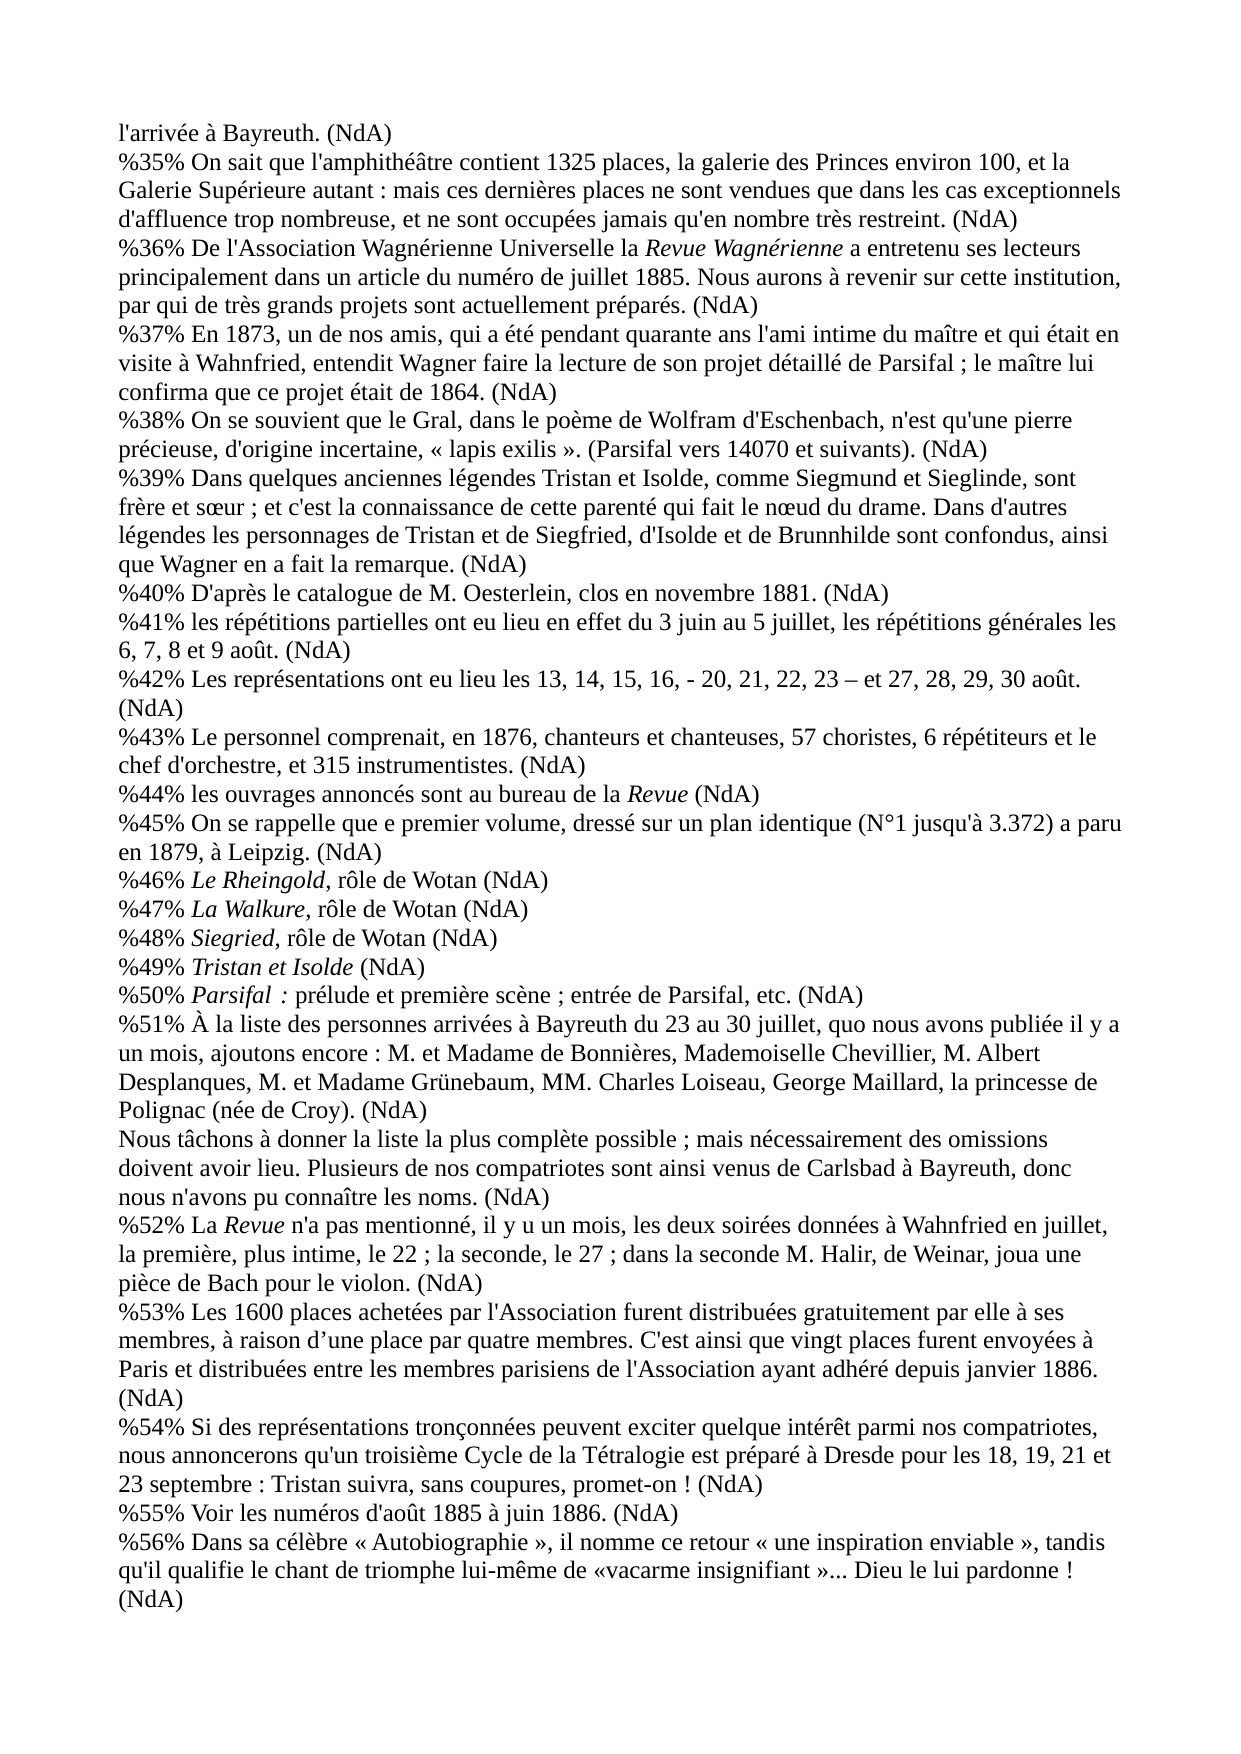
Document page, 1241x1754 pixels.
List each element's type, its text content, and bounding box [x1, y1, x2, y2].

text %41% les répétitions partielles ont eu lieu en effet du 3 juin au 5 juillet, les répétitions générales les 6, 7, 8 et 9 août. (NdA) [118, 607, 1122, 664]
text %53% Les 1600 places achetées par l'Association furent distribuées gratuitement par elle à ses membres, à raison d’une place par quatre membres. C'est ainsi que vingt places furent envoyées à Paris et distribuées entre les membres parisiens de l'Association ayant adhéré depuis janvier 1886. (NdA) [118, 1297, 1122, 1412]
text %37% En 1873, un de nos amis, qui a été pendant quarante ans l'ami intime du maître et qui était en visite à Wahnfried, entendit Wagner faire la lecture de son projet détaillé de Parsifal ; le maître lui confirma que ce projet était de 1864. (NdA) [118, 319, 1122, 406]
text %52% La Revue n'a pas mentionné, il y u un mois, les deux soirées données à Wahnfried en juillet, la première, plus intime, le 22 ; la seconde, le 27 ; dans la seconde M. Halir, de Weinar, joua une pièce de Bach pour le violon. (NdA) [118, 1211, 1122, 1297]
text %36% De l'Association Wagnérienne Universelle la Revue Wagnérienne a entretenu ses lecteurs principalement dans un article du numéro de juillet 1885. Nous aurons à revenir sur cette institution, par qui de très grands projets sont actuellement préparés. (NdA) [118, 233, 1122, 319]
text %42% Les représentations ont eu lieu les 13, 14, 15, 16, - 20, 21, 22, 23 – et 27, 28, 29, 30 août. (NdA) [118, 664, 1122, 722]
text %54% Si des représentations tronçonnées peuvent exciter quelque intérêt parmi nos compatriotes, nous annoncerons qu'un troisième Cycle de la Tétralogie est préparé à Dresde pour les 18, 19, 21 et 23 septembre : Tristan suivra, sans coupures, promet-on ! (NdA) [118, 1412, 1122, 1498]
text %39% Dans quelques anciennes légendes Tristan et Isolde, comme Siegmund et Sieglinde, sont frère et sœur ; et c'est la connaissance de cette parenté qui fait le nœud du drame. Dans d'autres légendes les personnages de Tristan et de Siegfried, d'Isolde et de Brunnhilde sont confondus, ainsi que Wagner en a fait la remarque. (NdA) [118, 463, 1122, 578]
text %47% La Walkure, rôle de Wotan (NdA) [118, 894, 1122, 923]
text %38% On se souvient que le Gral, dans le poème de Wolfram d'Eschenbach, n'est qu'une pierre précieuse, d'origine incertaine, « lapis exilis ». (Parsifal vers 14070 et suivants). (NdA) [118, 406, 1122, 463]
text l'arrivée à Bayreuth. (NdA) [118, 118, 1122, 147]
text Nous tâchons à donner la liste la plus complète possible ; mais nécessairement des omissions doivent avoir lieu. Plusieurs de nos compatriotes sont ainsi venus de Carlsbad à Bayreuth, donc nous n'avons pu connaître les noms. (NdA) [118, 1124, 1122, 1211]
text %49% Tristan et Isolde (NdA) [118, 952, 1122, 981]
text %55% Voir les numéros d'août 1885 à juin 1886. (NdA) [118, 1498, 1122, 1527]
text %50% Parsifal : prélude et première scène ; entrée de Parsifal, etc. (NdA) [118, 981, 1122, 1009]
text %43% Le personnel comprenait, en 1876, chanteurs et chanteuses, 57 choristes, 6 répétiteurs et le chef d'orchestre, et 315 instrumentistes. (NdA) [118, 722, 1122, 779]
text %51% À la liste des personnes arrivées à Bayreuth du 23 au 30 juillet, quo nous avons publiée il y a un mois, ajoutons encore : M. et Madame de Bonnières, Mademoiselle Chevillier, M. Albert Desplanques, M. et Madame Grünebaum, MM. Charles Loiseau, George Maillard, la princesse de Polignac (née de Croy). (NdA) [118, 1009, 1122, 1124]
text %46% Le Rheingold, rôle de Wotan (NdA) [118, 866, 1122, 894]
text %44% les ouvrages annoncés sont au bureau de la Revue (NdA) [118, 779, 1122, 808]
text %35% On sait que l'amphithéâtre contient 1325 places, la galerie des Princes environ 100, et la Galerie Supérieure autant : mais ces dernières places ne sont vendues que dans les cas exceptionnels d'affluence trop nombreuse, et ne sont occupées jamais qu'en nombre très restreint. (NdA) [118, 147, 1122, 233]
text %40% D'après le catalogue de M. Oesterlein, clos en novembre 1881. (NdA) [118, 578, 1122, 607]
text %45% On se rappelle que e premier volume, dressé sur un plan identique (N°1 jusqu'à 3.372) a paru en 1879, à Leipzig. (NdA) [118, 808, 1122, 866]
text %48% Siegried, rôle de Wotan (NdA) [118, 923, 1122, 952]
text %56% Dans sa célèbre « Autobiographie », il nomme ce retour « une inspiration enviable », tandis qu'il qualifie le chant de triomphe lui-même de «vacarme insignifiant »... Dieu le lui pardonne ! (NdA) [118, 1527, 1122, 1613]
